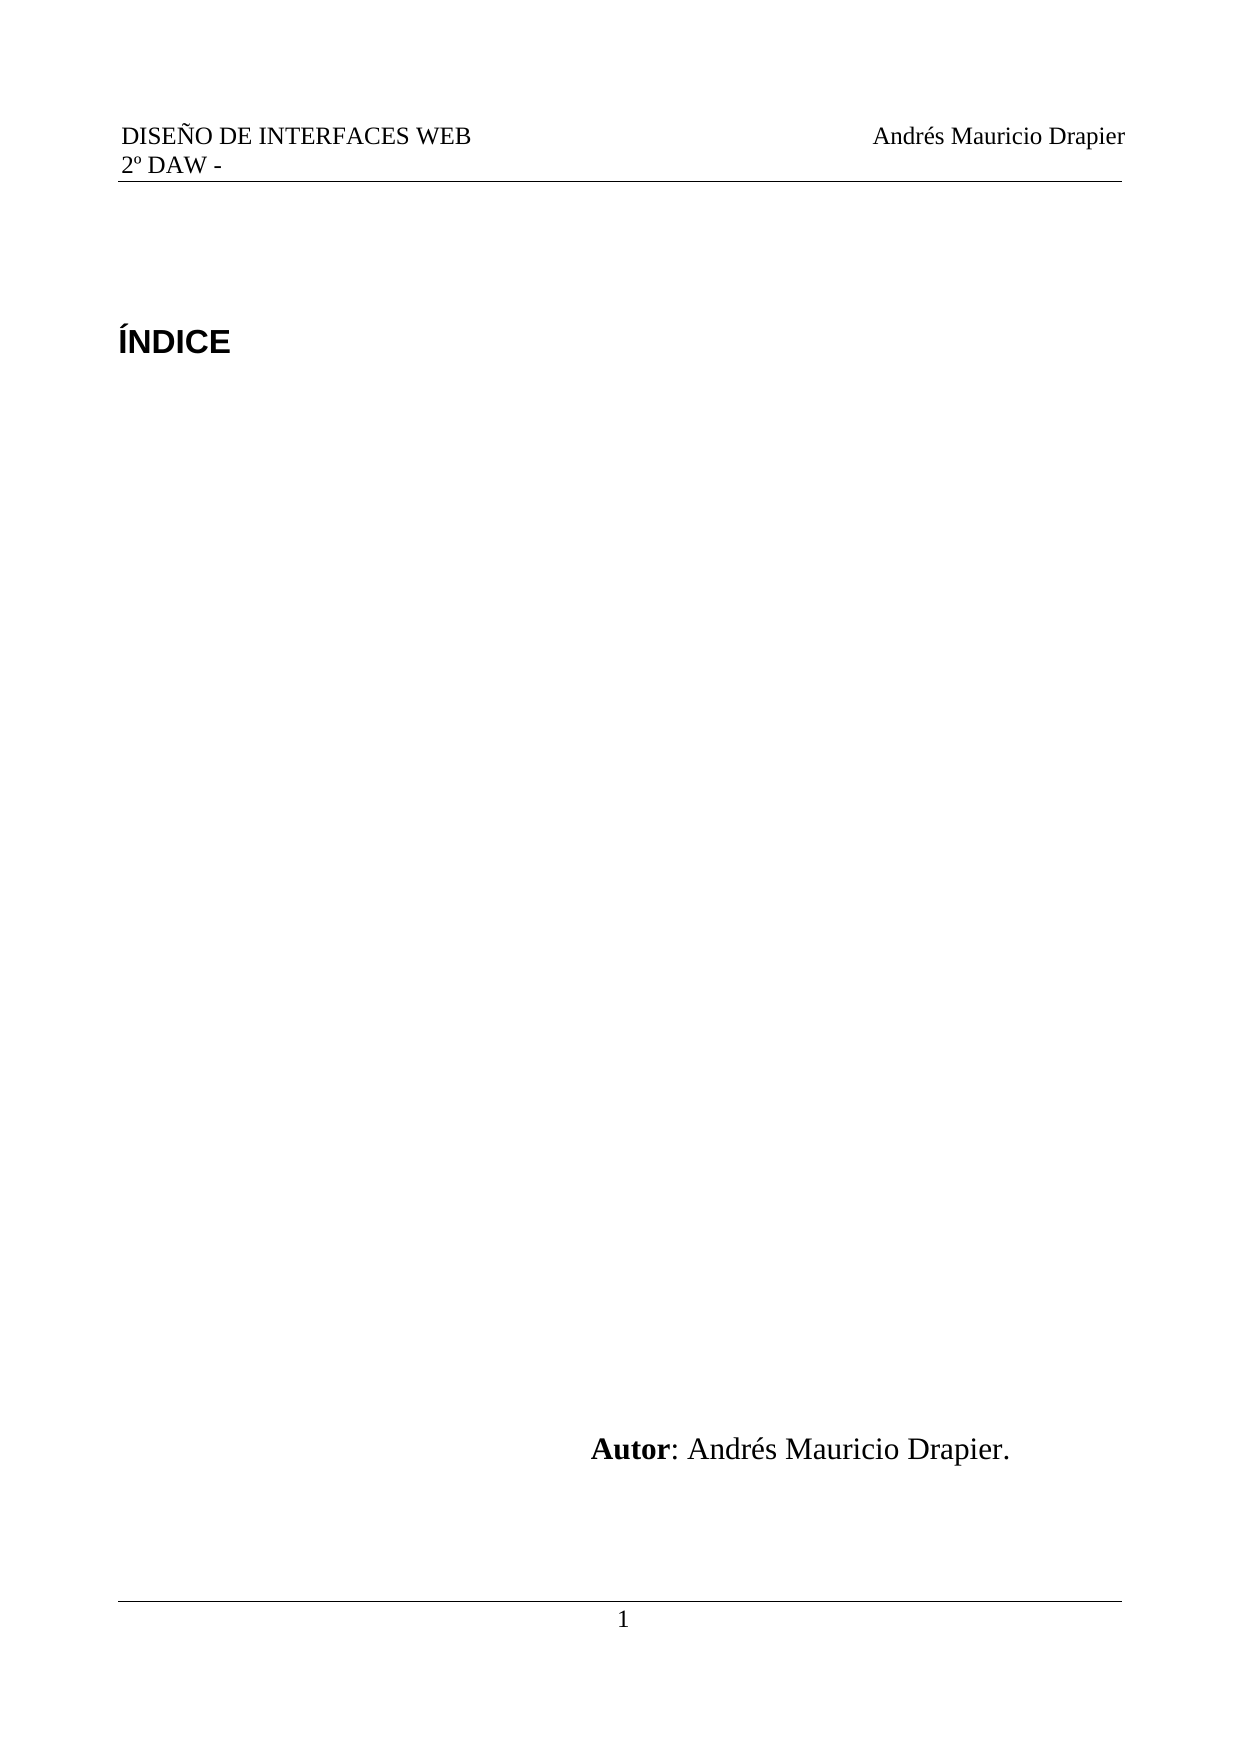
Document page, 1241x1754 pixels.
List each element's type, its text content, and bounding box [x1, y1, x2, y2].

subtitle ÍNDICE [118, 322, 1122, 361]
text Autor: Andrés Mauricio Drapier. [591, 1430, 1122, 1466]
